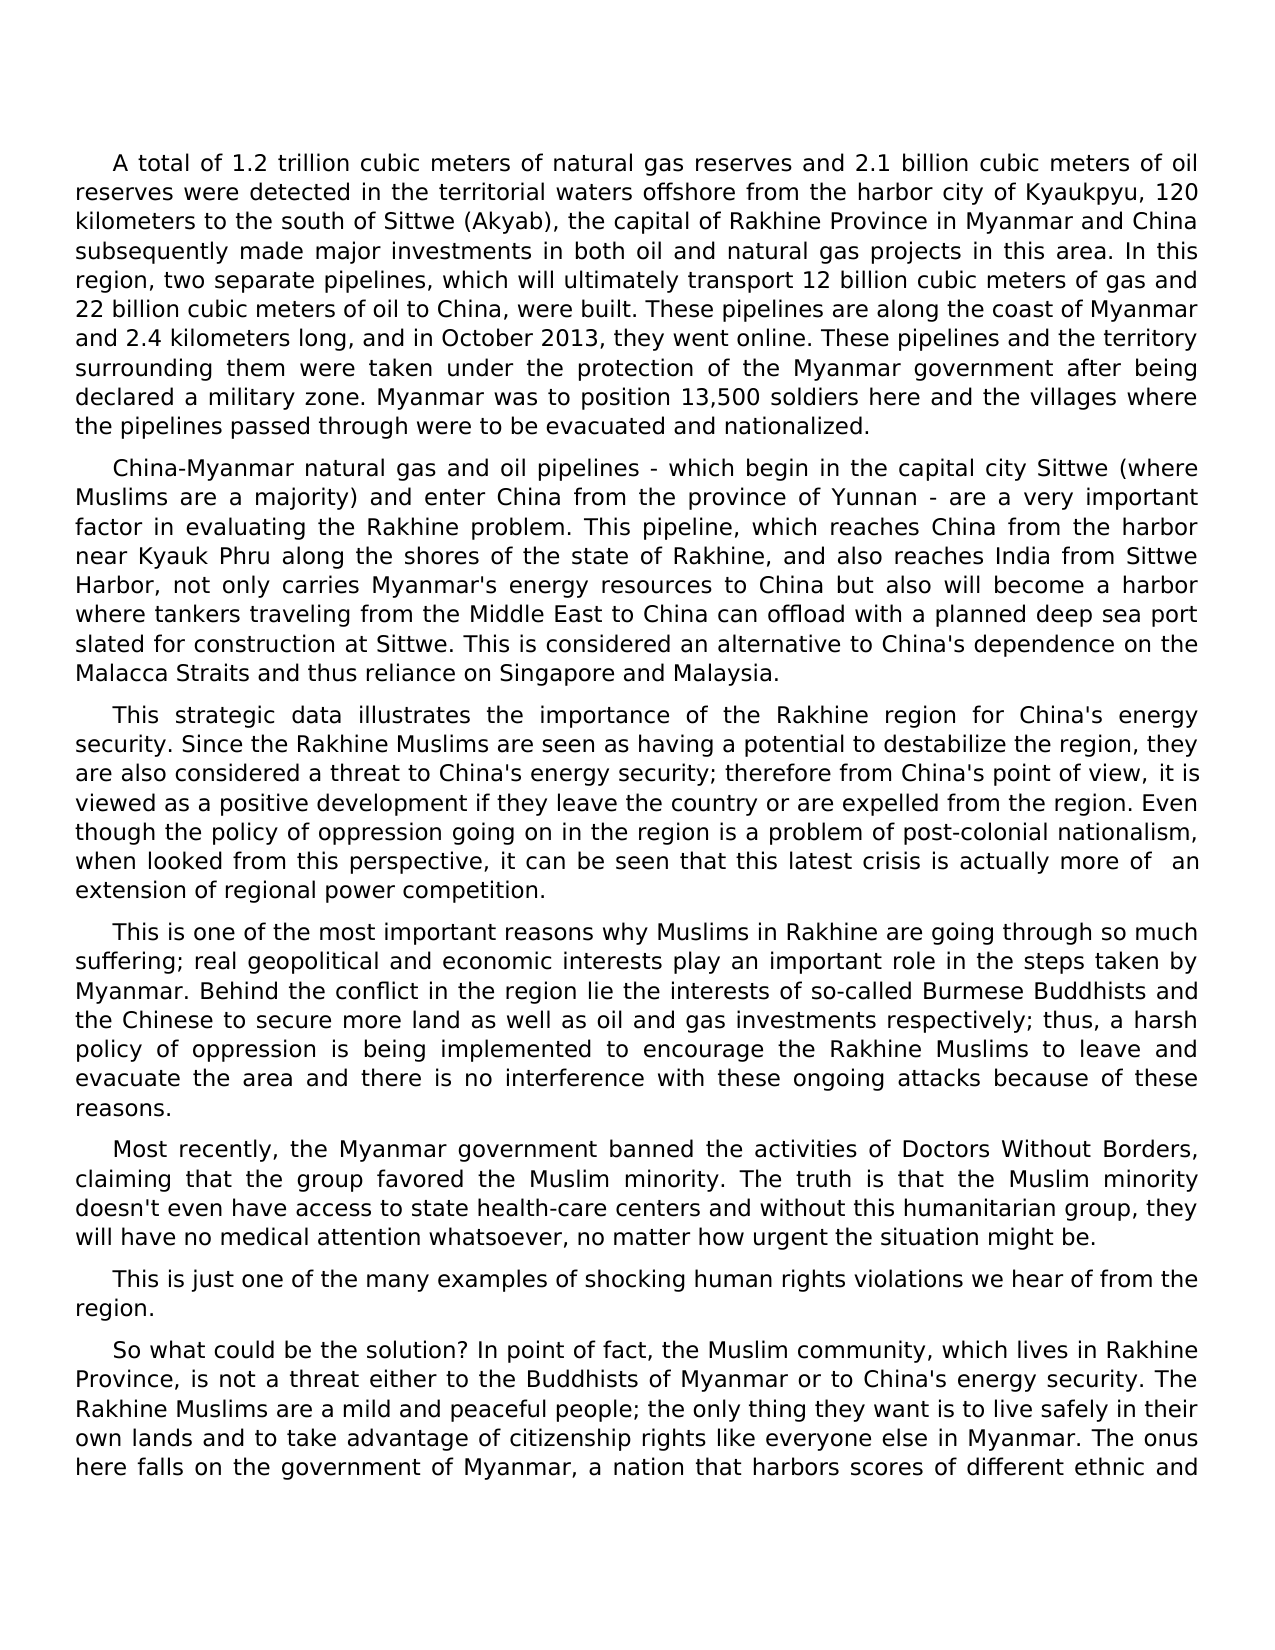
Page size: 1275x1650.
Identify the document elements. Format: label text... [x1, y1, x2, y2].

text This strategic data illustrates the importance of the Rakhine region for China's energy security. Since the Rakhine Muslims are seen as having a potential to destabilize the region, they are also considered a threat to China's energy security; therefore from China's point of view, it is viewed as a positive development if they leave the country or are expelled from the region. Even though the policy of oppression going on in the region is a problem of post-colonial nationalism, when looked from this perspective, it can be seen that this latest crisis is actually more of an extension of regional power competition. [75, 702, 1200, 904]
text This is one of the most important reasons why Muslims in Rakhine are going through so much suffering; real geopolitical and economic interests play an important role in the steps taken by Myanmar. Behind the conflict in the region lie the interests of so-called Burmese Buddhists and the Chinese to secure more land as well as oil and gas investments respectively; thus, a harsh policy of oppression is being implemented to encourage the Rakhine Muslims to leave and evacuate the area and there is no interference with these ongoing attacks because of these reasons. [75, 919, 1200, 1122]
text Most recently, the Myanmar government banned the activities of Doctors Without Borders, claiming that the group favored the Muslim minority. The truth is that the Muslim minority doesn't even have access to state health-care centers and without this humanitarian group, they will have no medical attention whatsoever, no matter how urgent the situation might be. [75, 1137, 1200, 1251]
text A total of 1.2 trillion cubic meters of natural gas reserves and 2.1 billion cubic meters of oil reserves were detected in the territorial waters offshore from the harbor city of Kyaukpyu, 120 kilometers to the south of Sittwe (Akyab), the capital of Rakhine Province in Myanmar and China subsequently made major investments in both oil and natural gas projects in this area. In this region, two separate pipelines, which will ultimately transport 12 billion cubic meters of gas and 22 billion cubic meters of oil to China, were built. These pipelines are along the coast of Myanmar and 2.4 kilometers long, and in October 2013, they went online. These pipelines and the territory surrounding them were taken under the protection of the Myanmar government after being declared a military zone. Myanmar was to position 13,500 soldiers here and the villages where the pipelines passed through were to be evacuated and nationalized. [75, 150, 1200, 440]
text This is just one of the many examples of shocking human rights violations we hear of from the region. [75, 1266, 1200, 1322]
text So what could be the solution? In point of fact, the Muslim community, which lives in Rakhine Province, is not a threat either to the Buddhists of Myanmar or to China's energy security. The Rakhine Muslims are a mild and peaceful people; the only thing they want is to live safely in their own lands and to take advantage of citizenship rights like everyone else in Myanmar. The onus here falls on the government of Myanmar, a nation that harbors scores of different ethnic and [75, 1337, 1200, 1481]
text China-Myanmar natural gas and oil pipelines - which begin in the capital city Sittwe (where Muslims are a majority) and enter China from the province of Yunnan - are a very important factor in evaluating the Rakhine problem. This pipeline, which reaches China from the harbor near Kyauk Phru along the shores of the state of Rakhine, and also reaches India from Sittwe Harbor, not only carries Myanmar's energy resources to China but also will become a harbor where tankers traveling from the Middle East to China can offload with a planned deep sea port slated for construction at Sittwe. This is considered an alternative to China's dependence on the Malacca Straits and thus reliance on Singapore and Malaysia. [75, 455, 1200, 687]
